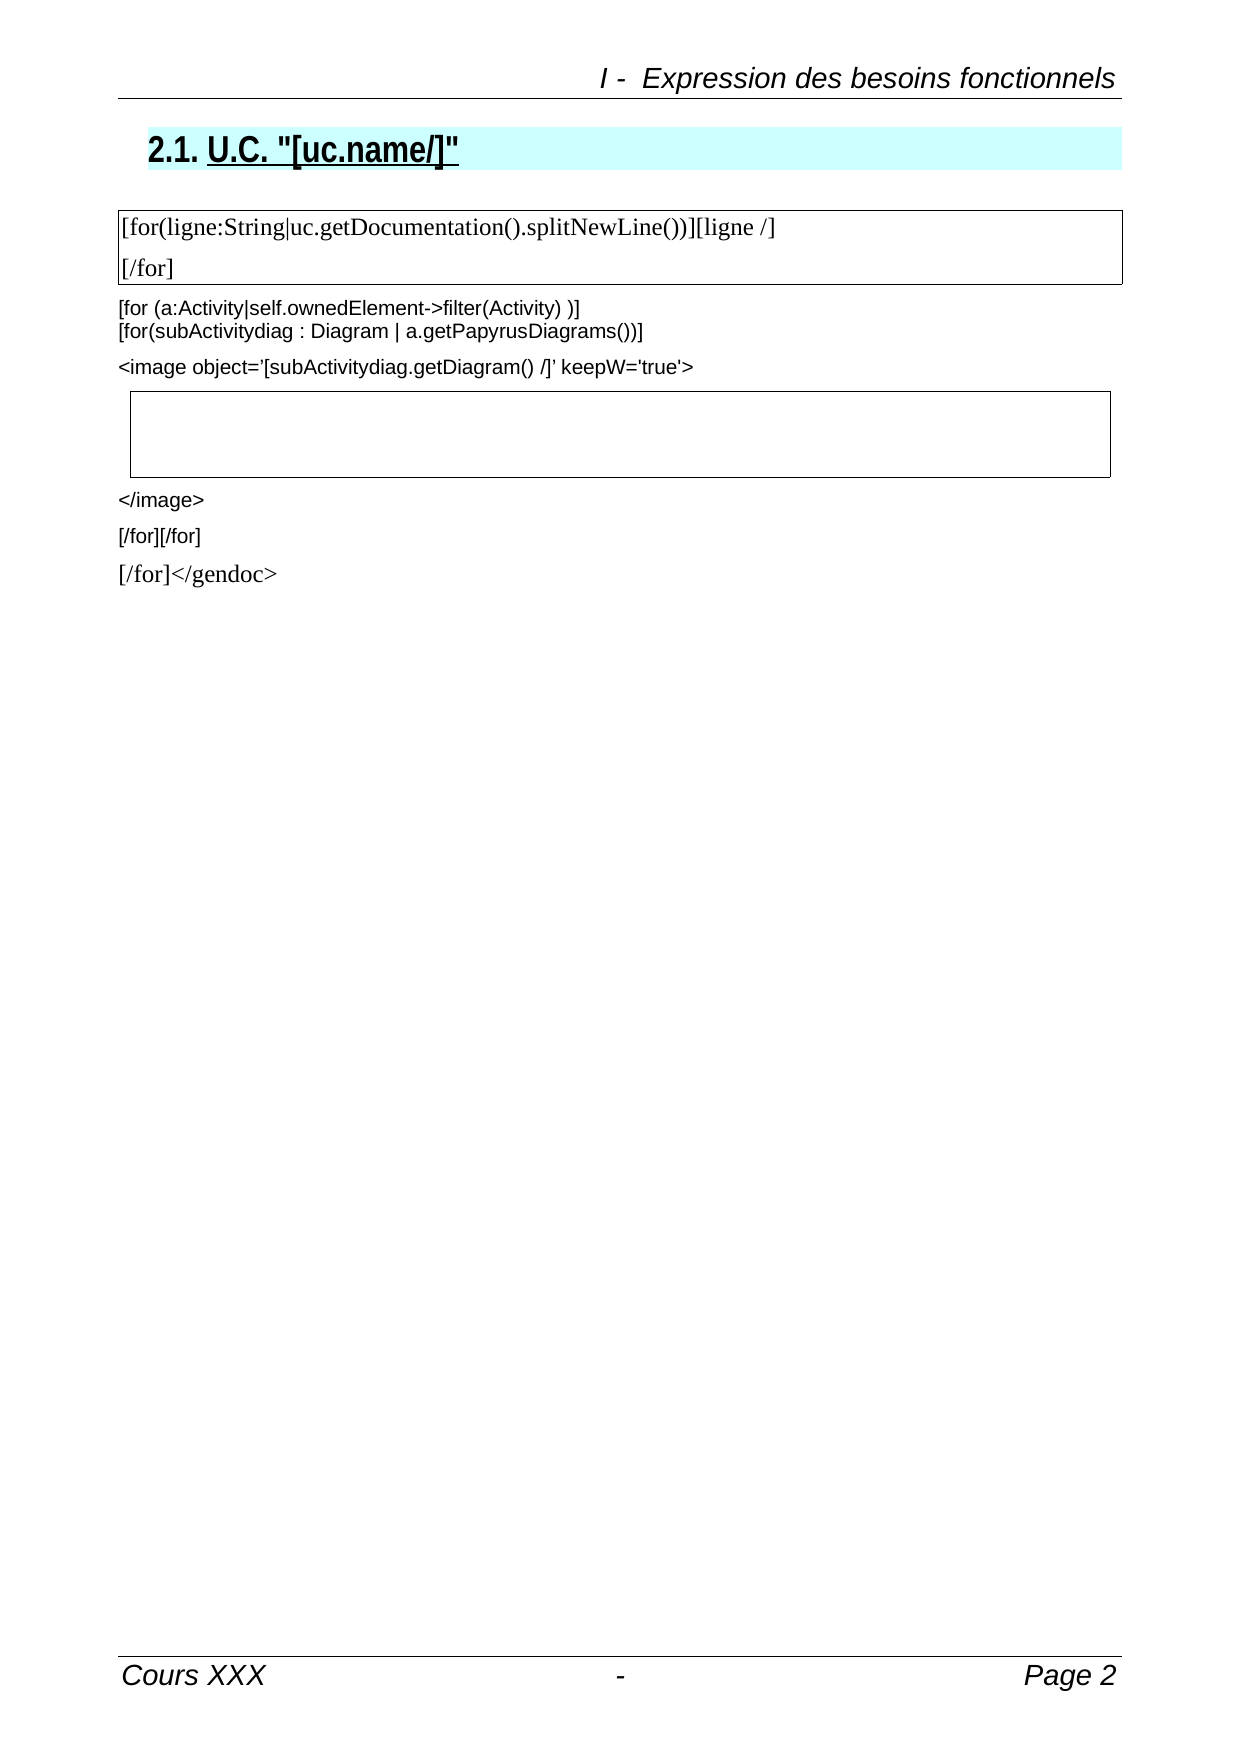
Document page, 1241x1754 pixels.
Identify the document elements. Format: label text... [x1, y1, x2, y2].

text [/for]</gendoc> [118, 560, 1122, 588]
text [for(ligne:String|uc.getDocumentation().splitNewLine())][ligne /] [119, 211, 1122, 241]
text [/for][/for] [118, 524, 1122, 548]
text [/for] [119, 251, 1122, 284]
text <image object=’[subActivitydiag.getDiagram() /]’ keepW='true'></image> [118, 356, 1122, 512]
subtitle U.C. "[uc.name/]" [148, 127, 1122, 170]
text [for (a:Activity|self.ownedElement->filter(Activity) )] [118, 297, 1122, 320]
text [for(subActivitydiag : Diagram | a.getPapyrusDiagrams())] [118, 320, 1122, 343]
